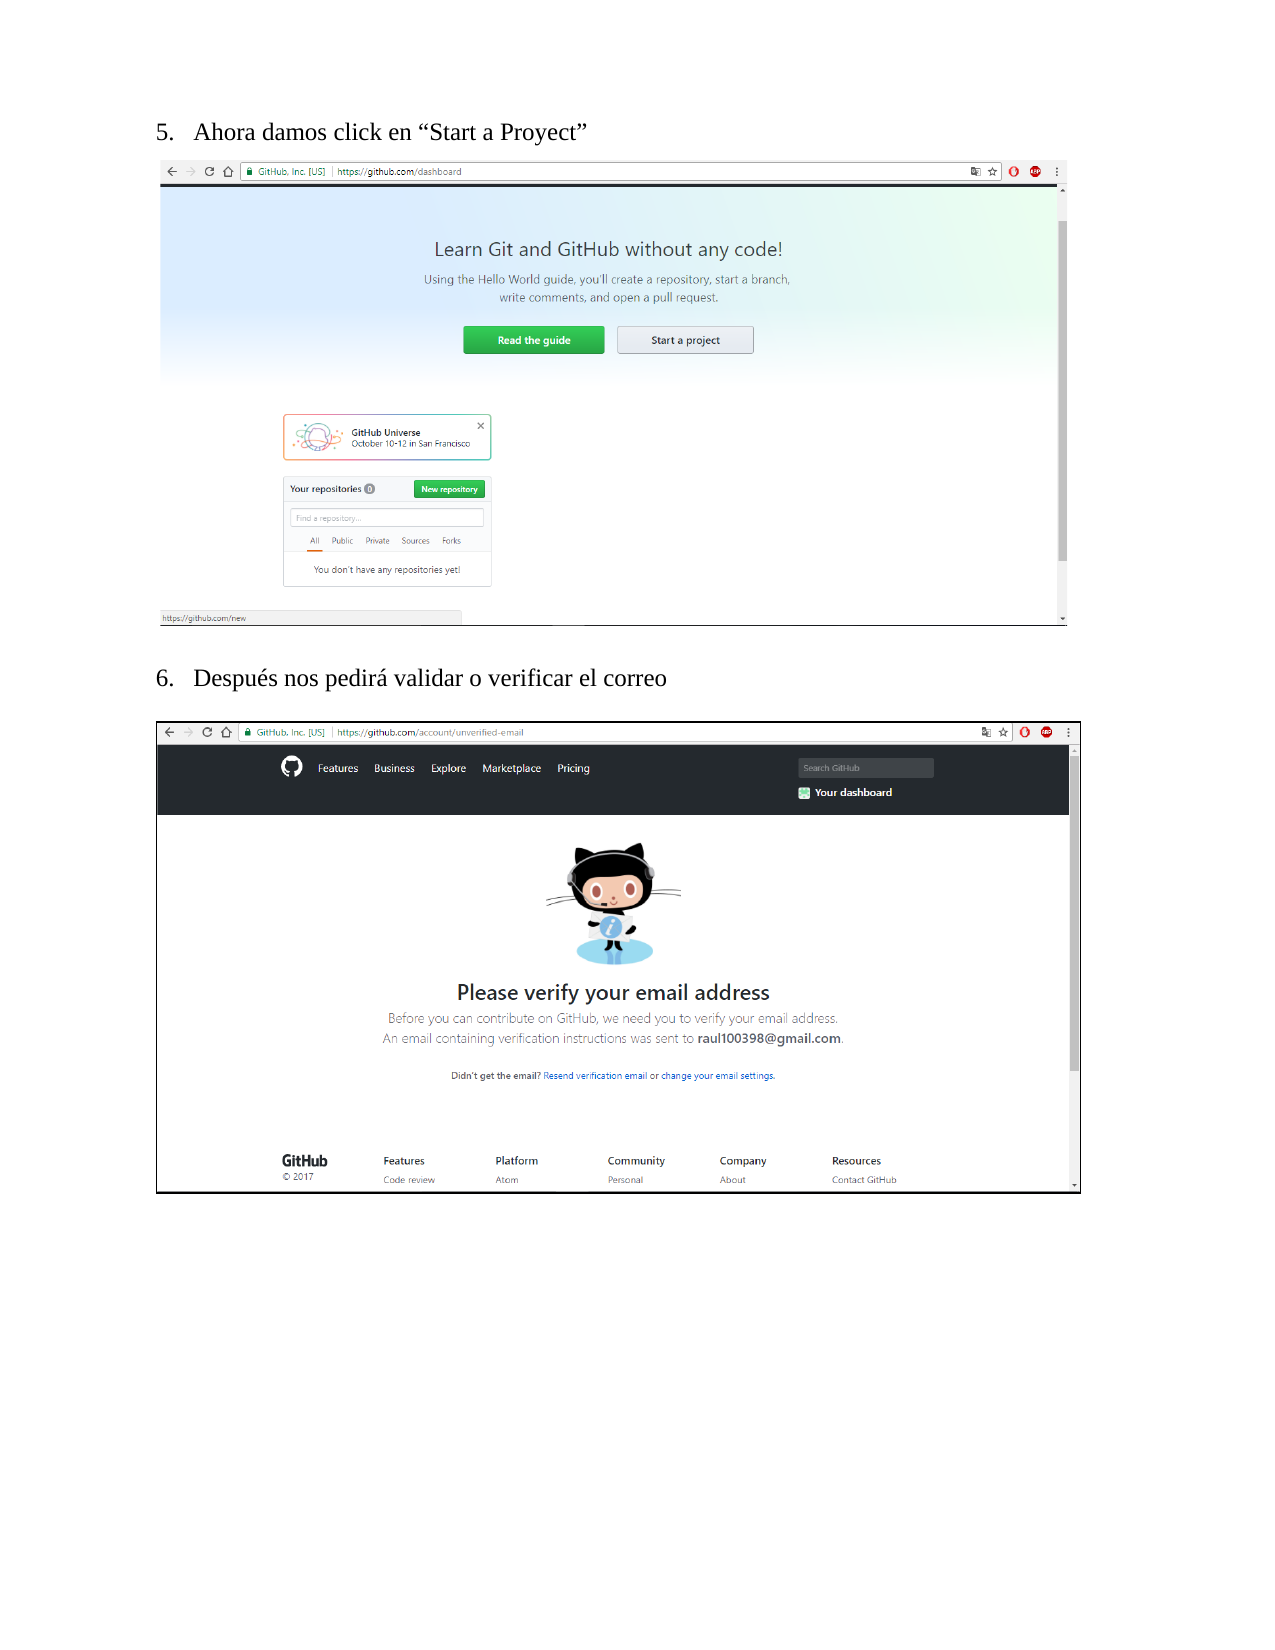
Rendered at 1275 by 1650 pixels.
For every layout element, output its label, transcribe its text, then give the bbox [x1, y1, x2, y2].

list Después nos pedirá validar o verificar el correo [156, 663, 1205, 692]
list Ahora damos click en “Start a Proyect” [156, 117, 1205, 145]
